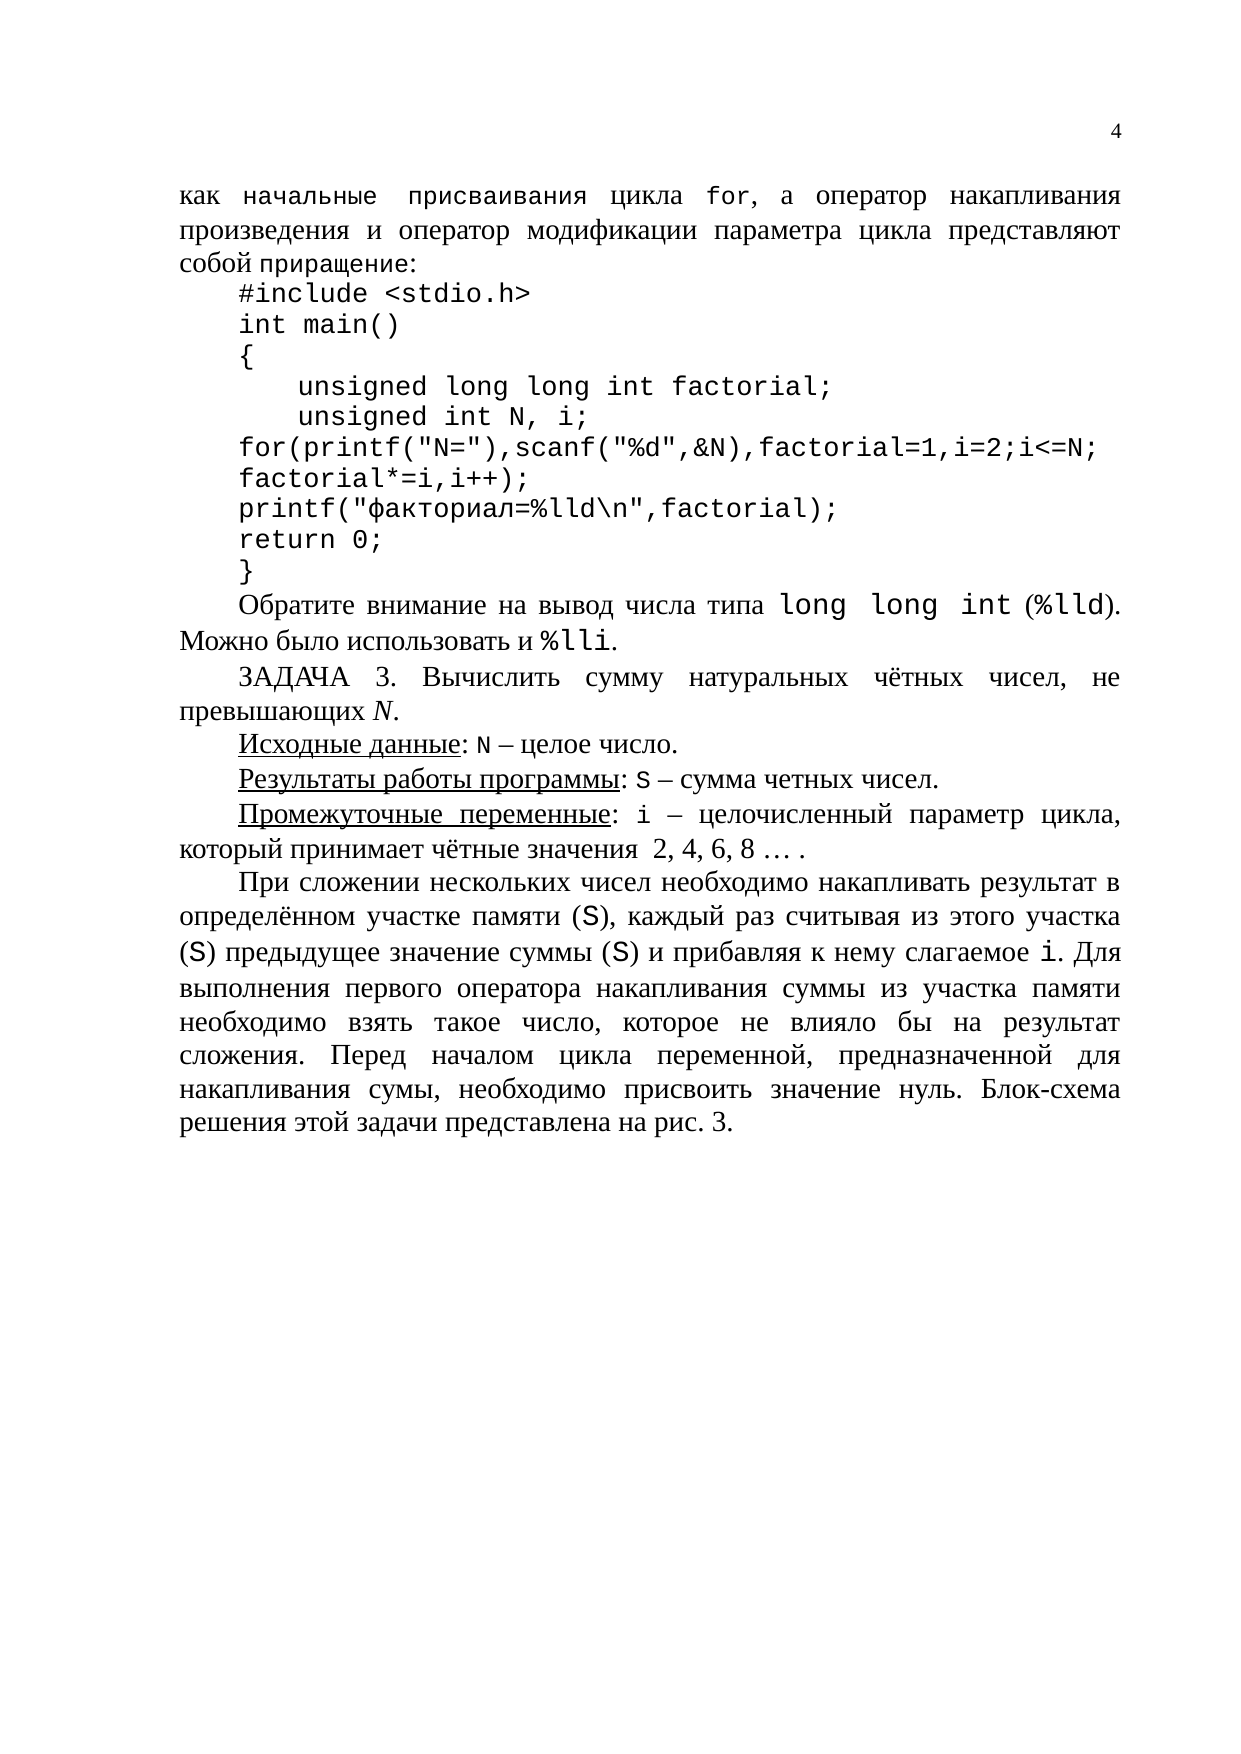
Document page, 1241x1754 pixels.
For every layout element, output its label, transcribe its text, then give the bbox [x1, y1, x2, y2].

text Результаты работы программы: S – сумма четных чисел. [179, 761, 1121, 796]
text как начальные присваивания цикла for, а оператор накапливания произведения и оператор модификации параметра цикла представляют собой приращение: [179, 177, 1121, 280]
text При сложении нескольких чисел необходимо накапливать результат в определённом участке памяти (S), каждый раз считывая из этого участка (S) предыдущее значение суммы (S) и прибавляя к нему слагаемое i. Для выполнения первого оператора накапливания суммы из участка памяти необходимо взять такое число, которое не влияло бы на результат сложения. Перед началом цикла переменной, предназначенной для накапливания сумы, необходимо присвоить значение нуль. Блок-схема решения этой задачи представлена на рис. 3. [179, 864, 1121, 1138]
text } [238, 557, 1121, 587]
text Обратите внимание на вывод числа типа long long int (%lld). Можно было использовать и %lli. [179, 587, 1121, 659]
text factorial*=i,i++); [238, 464, 1121, 495]
text unsigned long long int factorial; [238, 372, 1121, 403]
text Промежуточные переменные: i – целочисленный параметр цикла, который принимает чётные значения 2, 4, 6, 8 … . [179, 796, 1121, 864]
text int main() [238, 311, 1121, 342]
text Исходные данные: N – целое число. [179, 727, 1121, 761]
text return 0; [238, 526, 1121, 557]
text { [238, 342, 1121, 372]
text for(printf("N="),scanf("%d",&N),factorial=1,i=2;i<=N; [238, 434, 1121, 464]
text printf("факториал=%lld\n",factorial); [238, 495, 1121, 526]
text ЗАДАЧА 3. Вычислить сумму натуральных чётных чисел, не превышающих N. [179, 659, 1121, 727]
text #include <stdio.h> [238, 280, 1121, 311]
text unsigned int N, i; [238, 403, 1121, 434]
